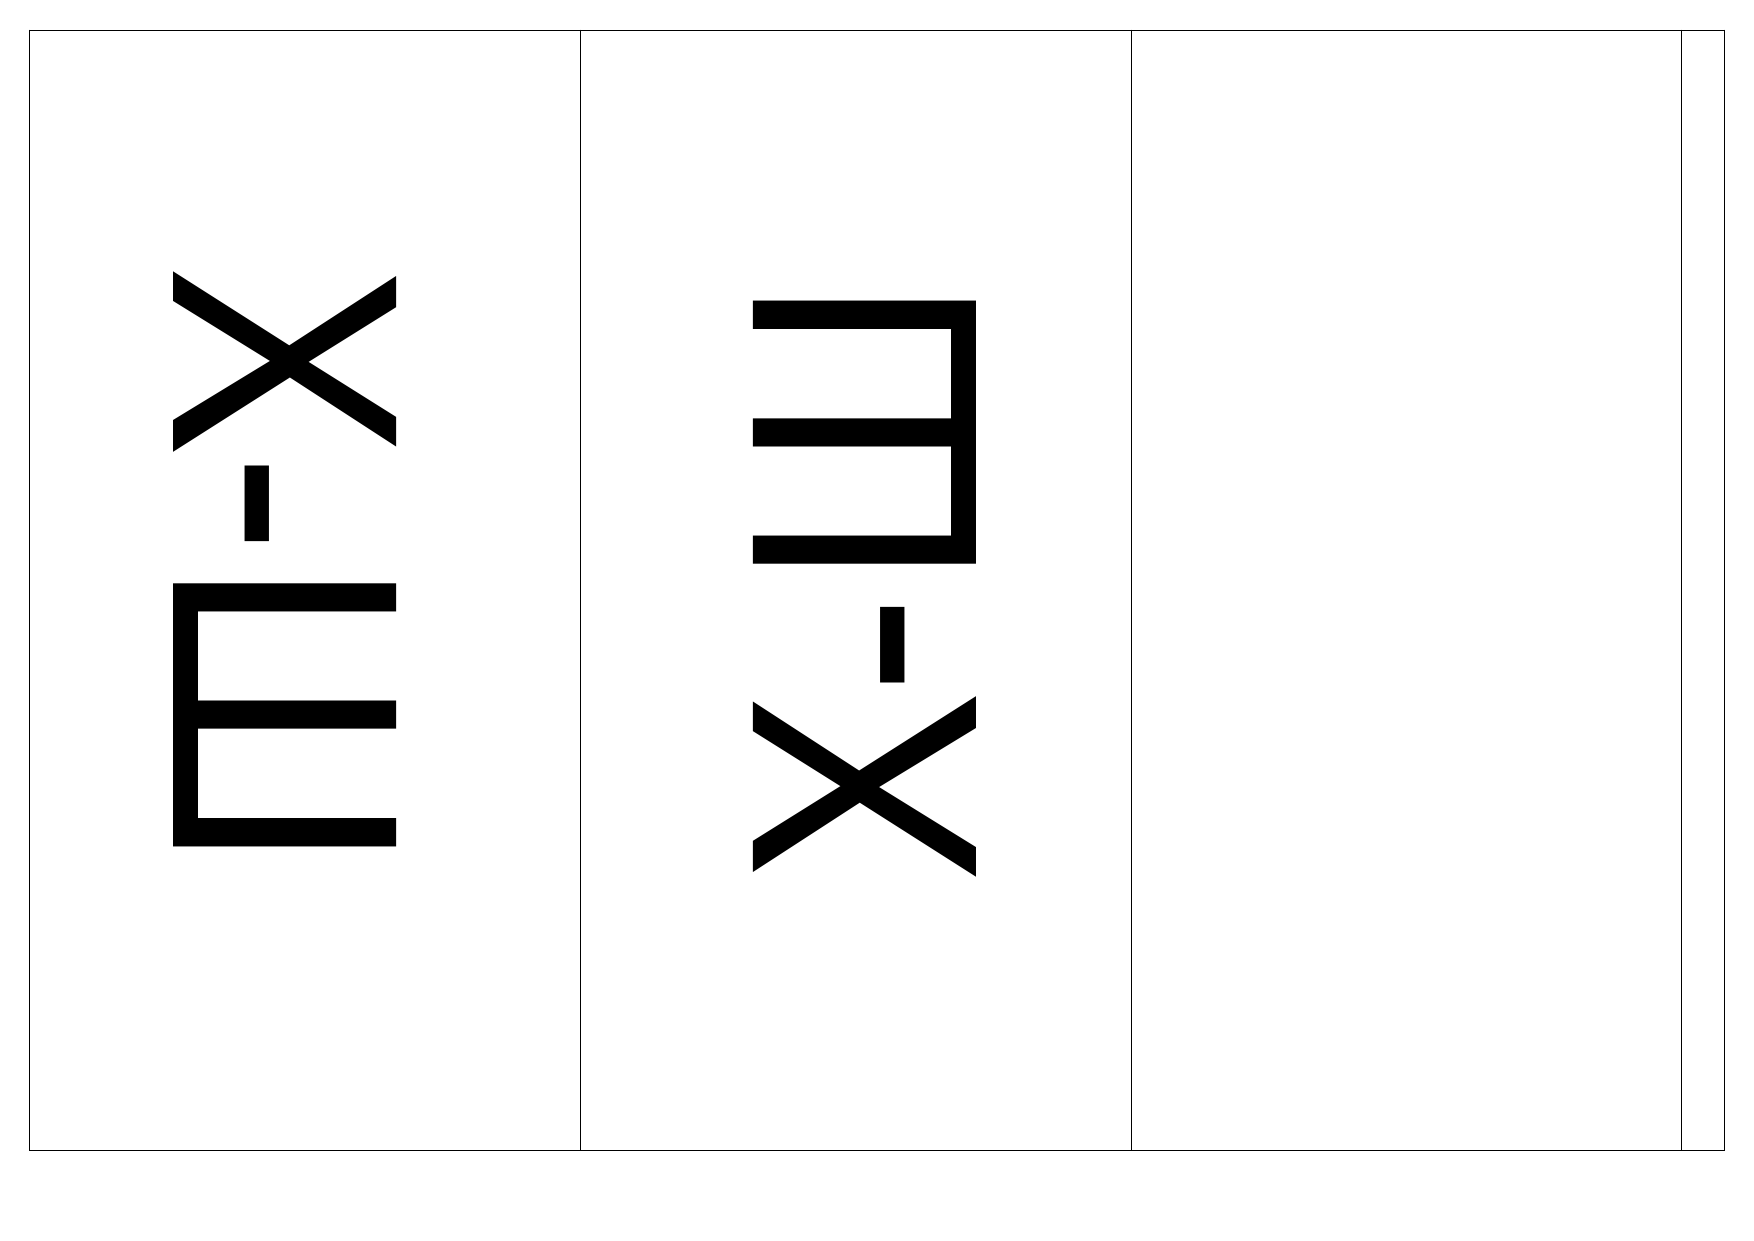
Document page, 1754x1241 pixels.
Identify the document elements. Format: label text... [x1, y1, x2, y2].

table_header [1132, 31, 1681, 1150]
table_header [581, 31, 1131, 1150]
table_header Х-Ш [586, 70, 1125, 1079]
table_header [1682, 31, 1724, 1150]
table_header Х-Ш [35, 67, 554, 1081]
table_header [30, 31, 580, 1150]
